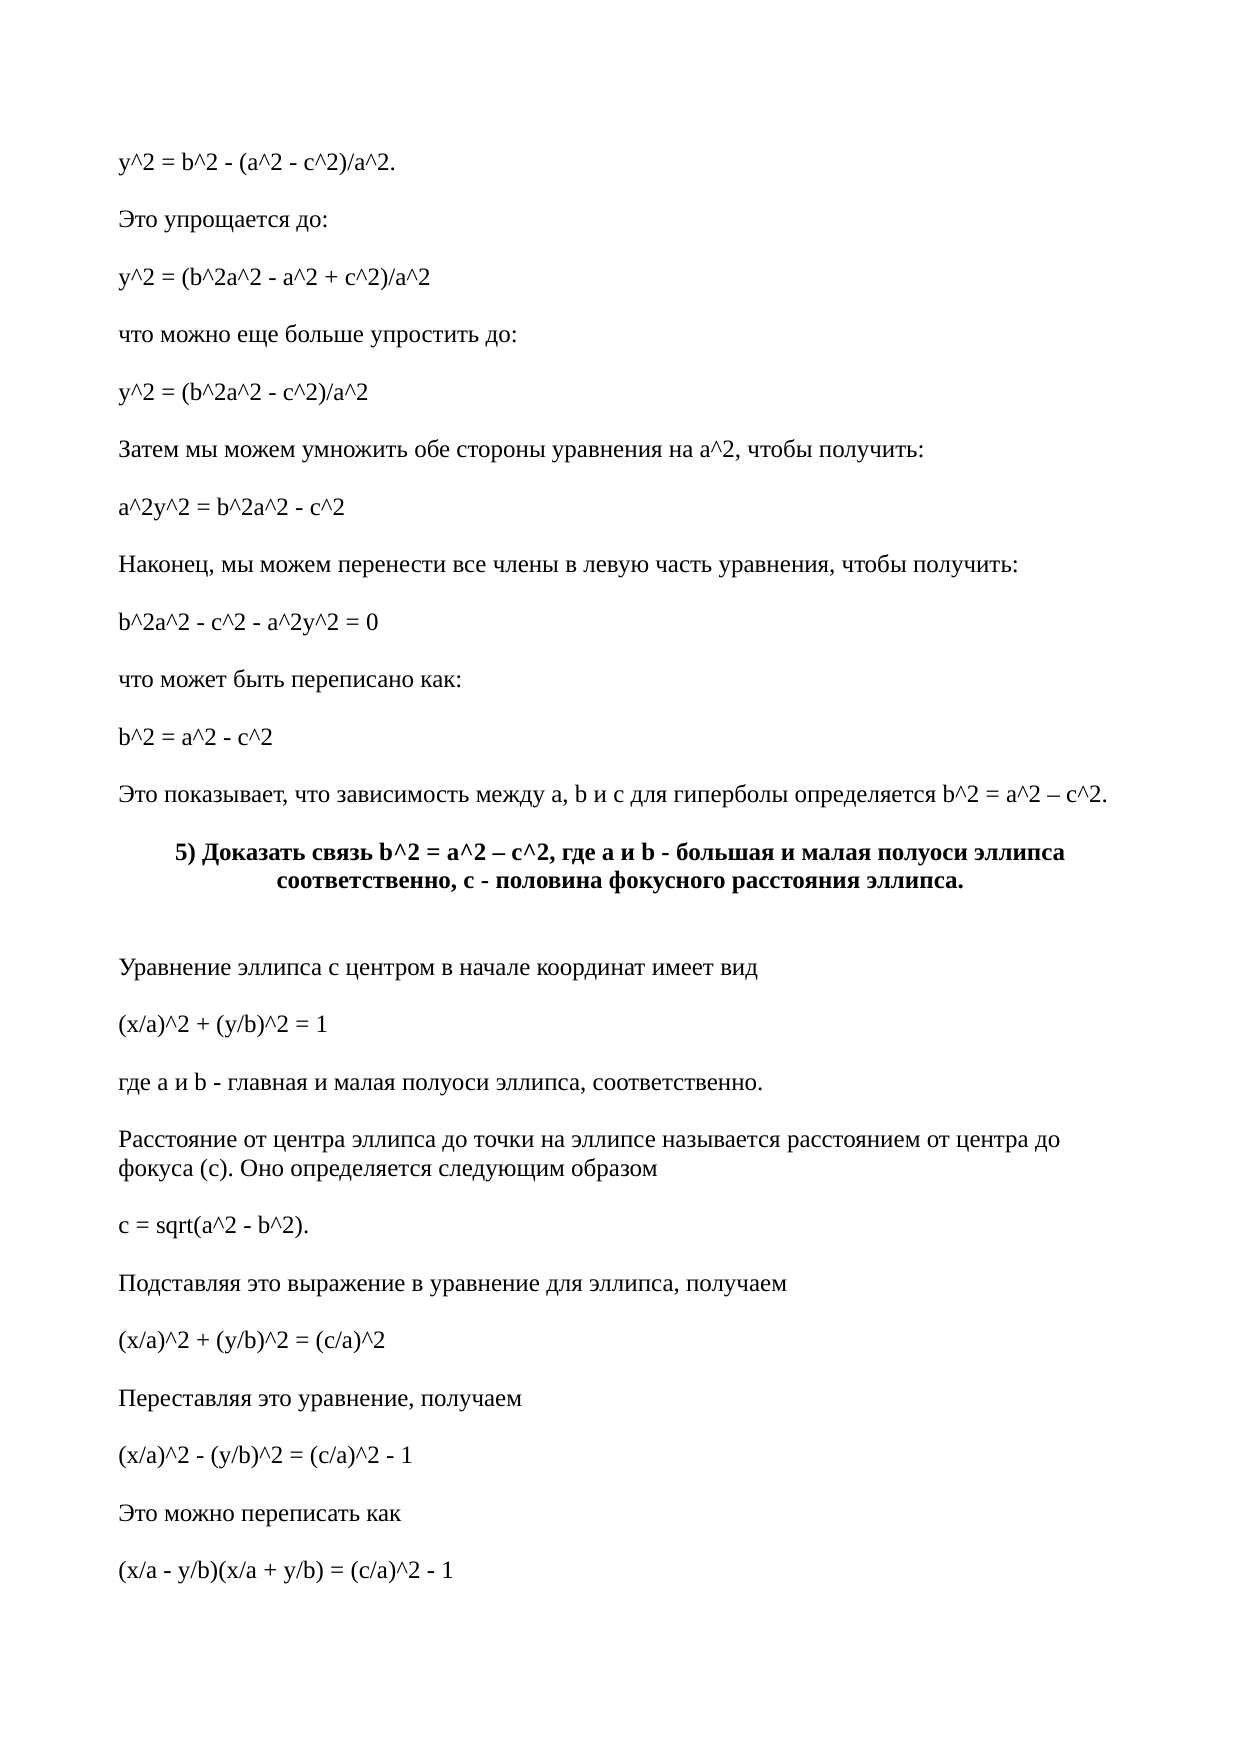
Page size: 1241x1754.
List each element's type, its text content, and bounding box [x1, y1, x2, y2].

text Уравнение эллипса с центром в начале координат имеет вид [118, 952, 1122, 981]
text a^2y^2 = b^2a^2 - c^2 [118, 492, 1122, 521]
text Это можно переписать как [118, 1498, 1122, 1527]
text Расстояние от центра эллипса до точки на эллипсе называется расстоянием от центра до фокуса (c). Оно определяется следующим образом [118, 1124, 1122, 1182]
text (x/a)^2 + (y/b)^2 = (c/a)^2 [118, 1326, 1122, 1354]
text y^2 = (b^2a^2 - a^2 + c^2)/a^2 [118, 262, 1122, 291]
text b^2a^2 - c^2 - a^2y^2 = 0 [118, 607, 1122, 636]
text Это показывает, что зависимость между a, b и c для гиперболы определяется b^2 = a^2 – c^2. [118, 779, 1122, 808]
text (x/a)^2 + (y/b)^2 = 1 [118, 1009, 1122, 1038]
text Переставляя это уравнение, получаем [118, 1383, 1122, 1412]
text Это упрощается до: [118, 204, 1122, 233]
text y^2 = (b^2a^2 - c^2)/a^2 [118, 377, 1122, 406]
text Наконец, мы можем перенести все члены в левую часть уравнения, чтобы получить: [118, 549, 1122, 578]
text y^2 = b^2 - (a^2 - c^2)/a^2. [118, 147, 1122, 176]
text что может быть переписано как: [118, 664, 1122, 693]
text Затем мы можем умножить обе стороны уравнения на a^2, чтобы получить: [118, 434, 1122, 463]
text b^2 = a^2 - c^2 [118, 722, 1122, 751]
text 5) Доказать связь b^2 = a^2 – c^2, где a и b - большая и малая полуоси эллипса соответственно, c - половина фокусного расстояния эллипса. [118, 837, 1122, 894]
text где a и b - главная и малая полуоси эллипса, соответственно. [118, 1067, 1122, 1096]
text (x/a - y/b)(x/a + y/b) = (c/a)^2 - 1 [118, 1556, 1122, 1584]
text Подставляя это выражение в уравнение для эллипса, получаем [118, 1268, 1122, 1297]
text c = sqrt(a^2 - b^2). [118, 1211, 1122, 1239]
text что можно еще больше упростить до: [118, 319, 1122, 348]
text (x/a)^2 - (y/b)^2 = (c/a)^2 - 1 [118, 1441, 1122, 1469]
